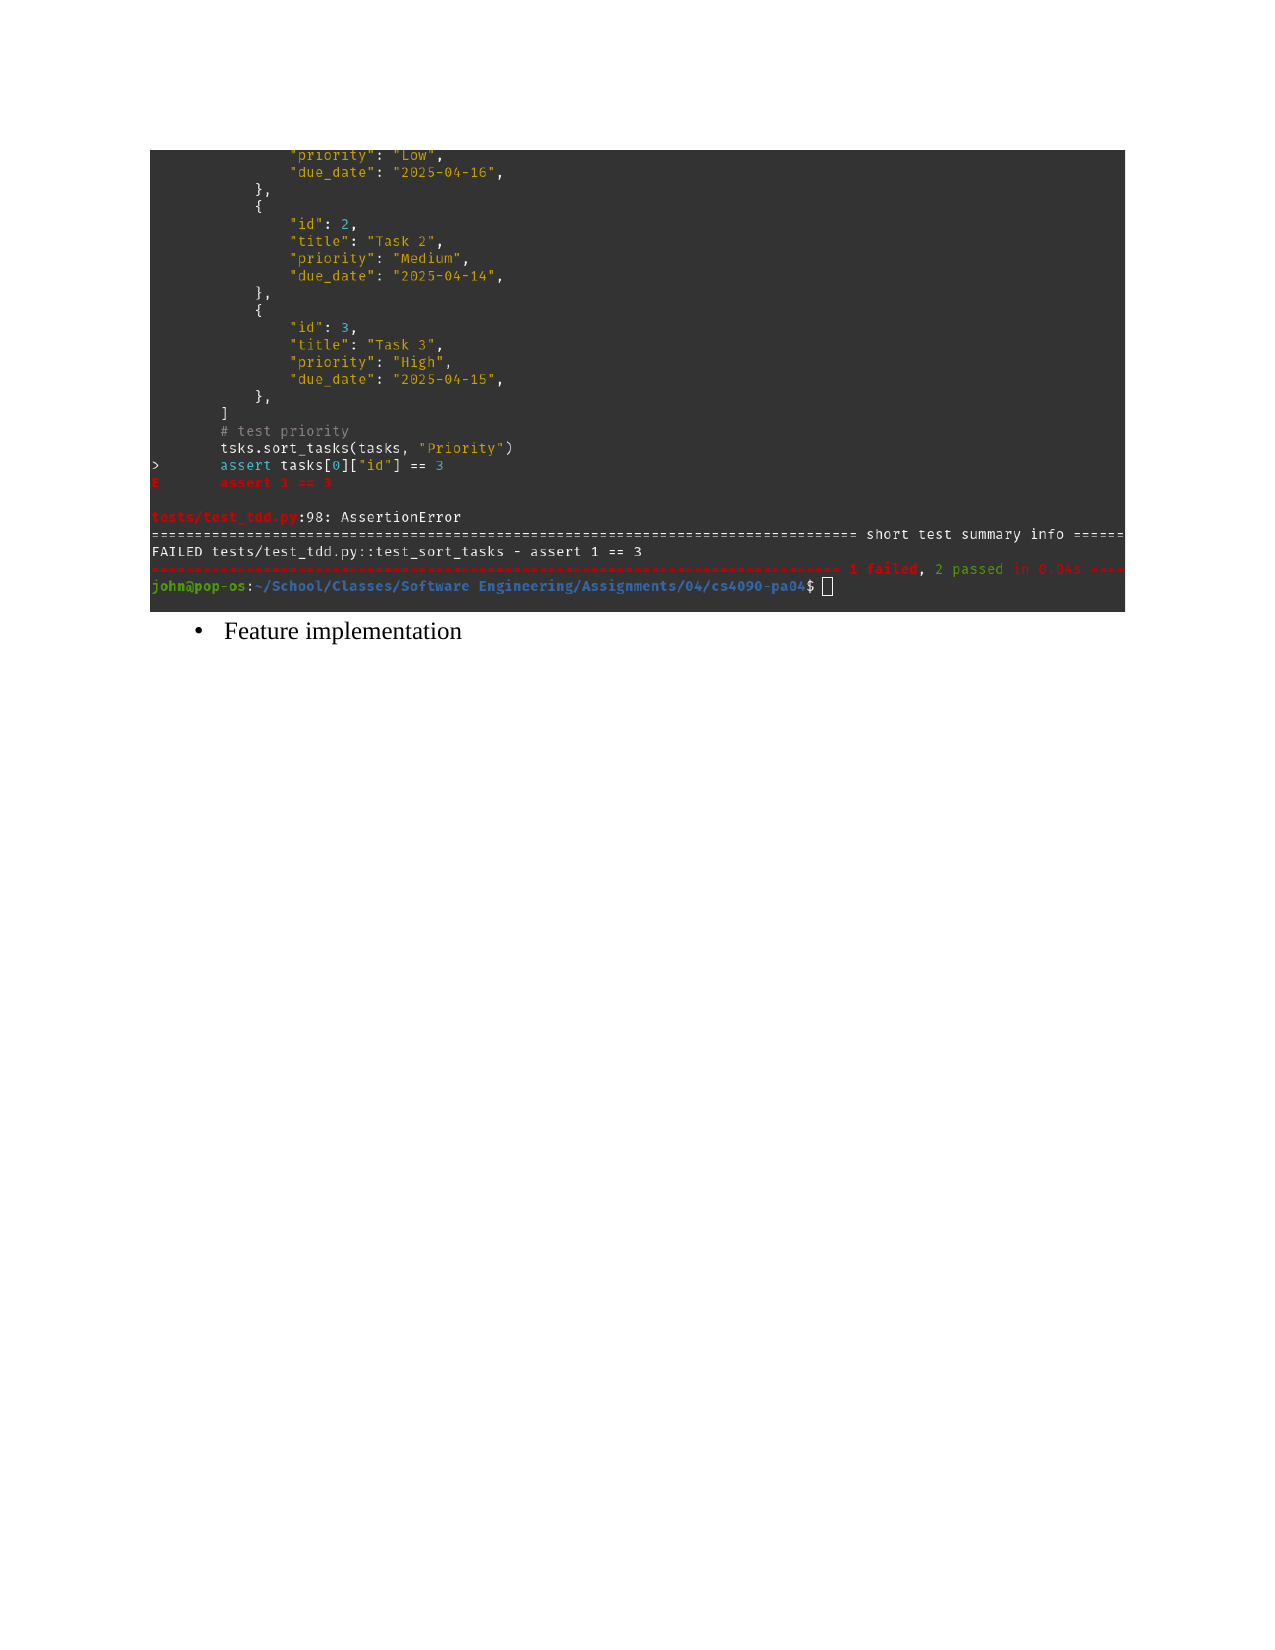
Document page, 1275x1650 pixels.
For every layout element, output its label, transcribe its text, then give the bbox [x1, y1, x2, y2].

picture [150, 150, 1125, 612]
list Feature implementation [194, 616, 1125, 645]
